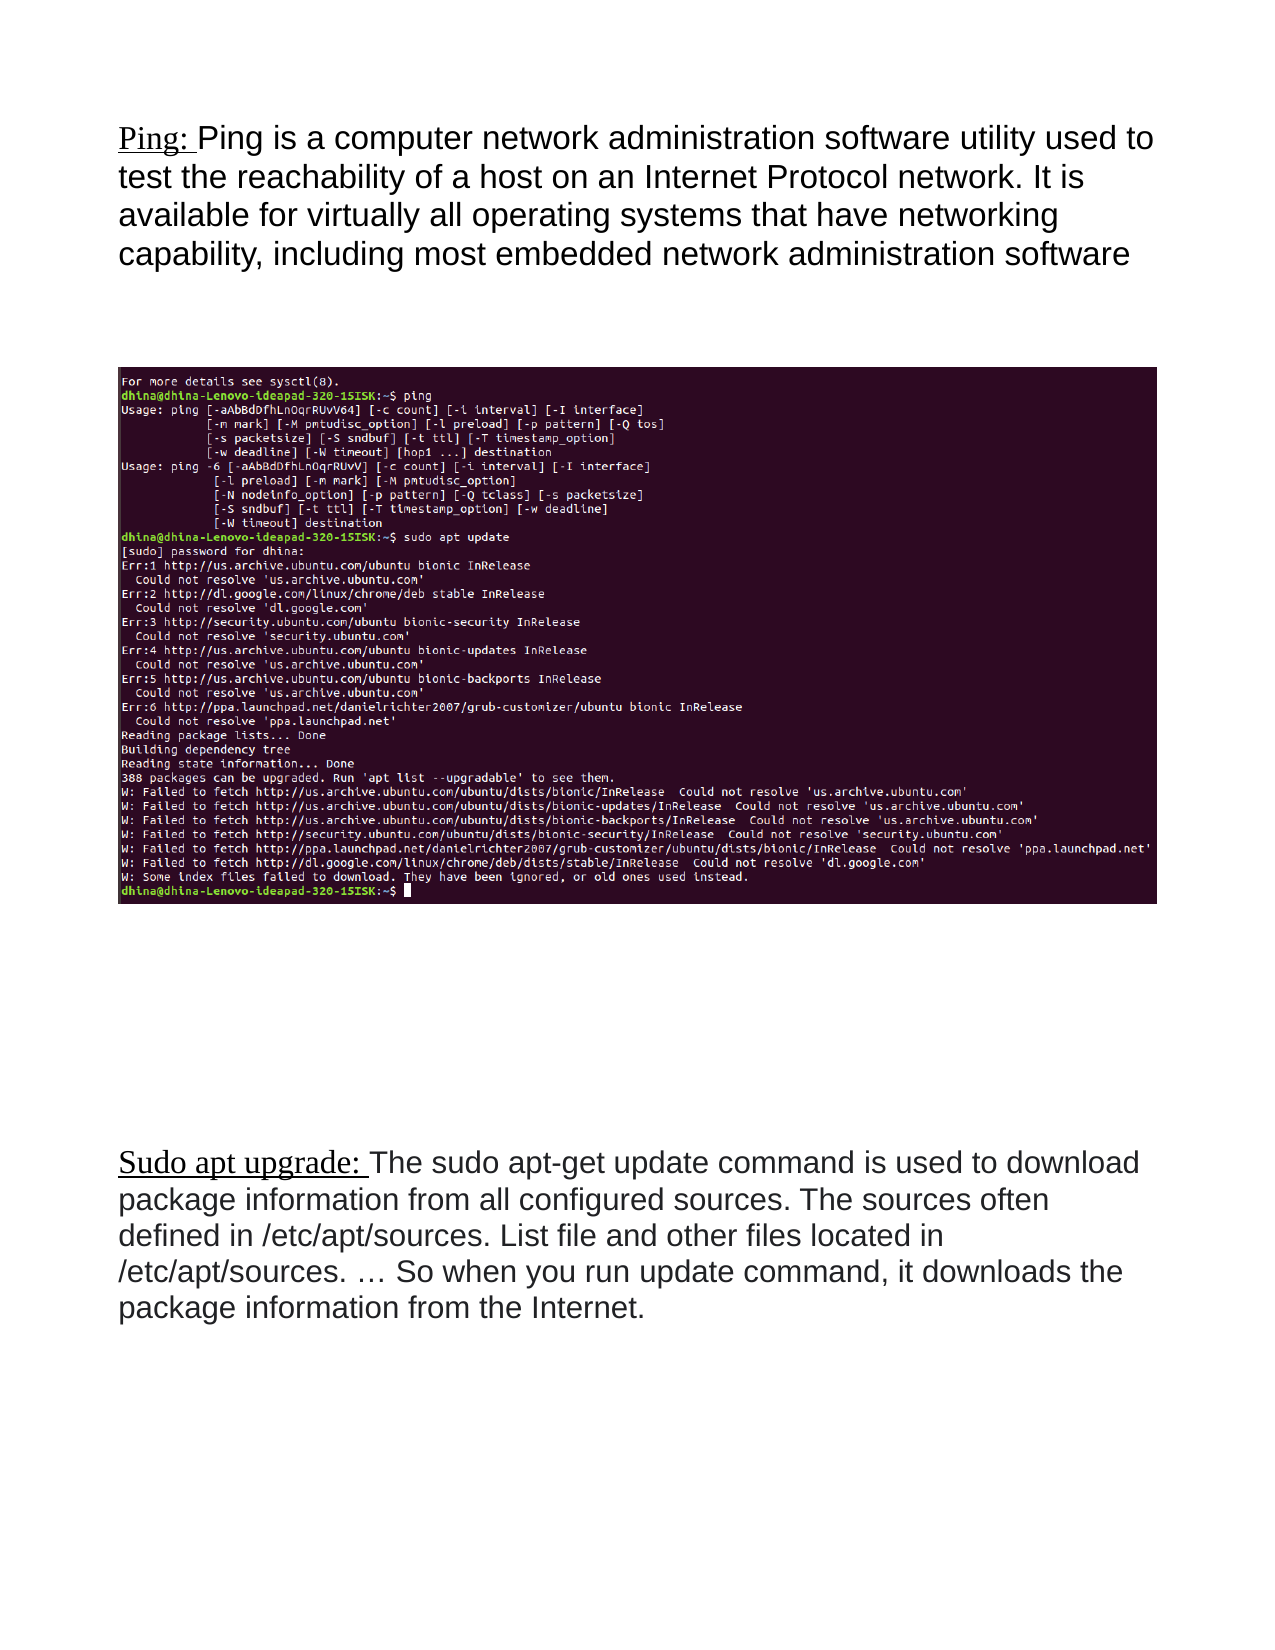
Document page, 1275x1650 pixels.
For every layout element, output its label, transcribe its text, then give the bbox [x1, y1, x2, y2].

text Ping: Ping is a computer network administration software utility used to test the reachability of a host on an Internet Protocol network. It is available for virtually all operating systems that have networking capability, including most embedded network administration software [118, 118, 1157, 272]
text Sudo apt upgrade: The sudo apt-get update command is used to download package information from all configured sources. The sources often defined in /etc/apt/sources. List file and other files located in /etc/apt/sources. … So when you run update command, it downloads the package information from the Internet. [118, 1143, 1157, 1325]
